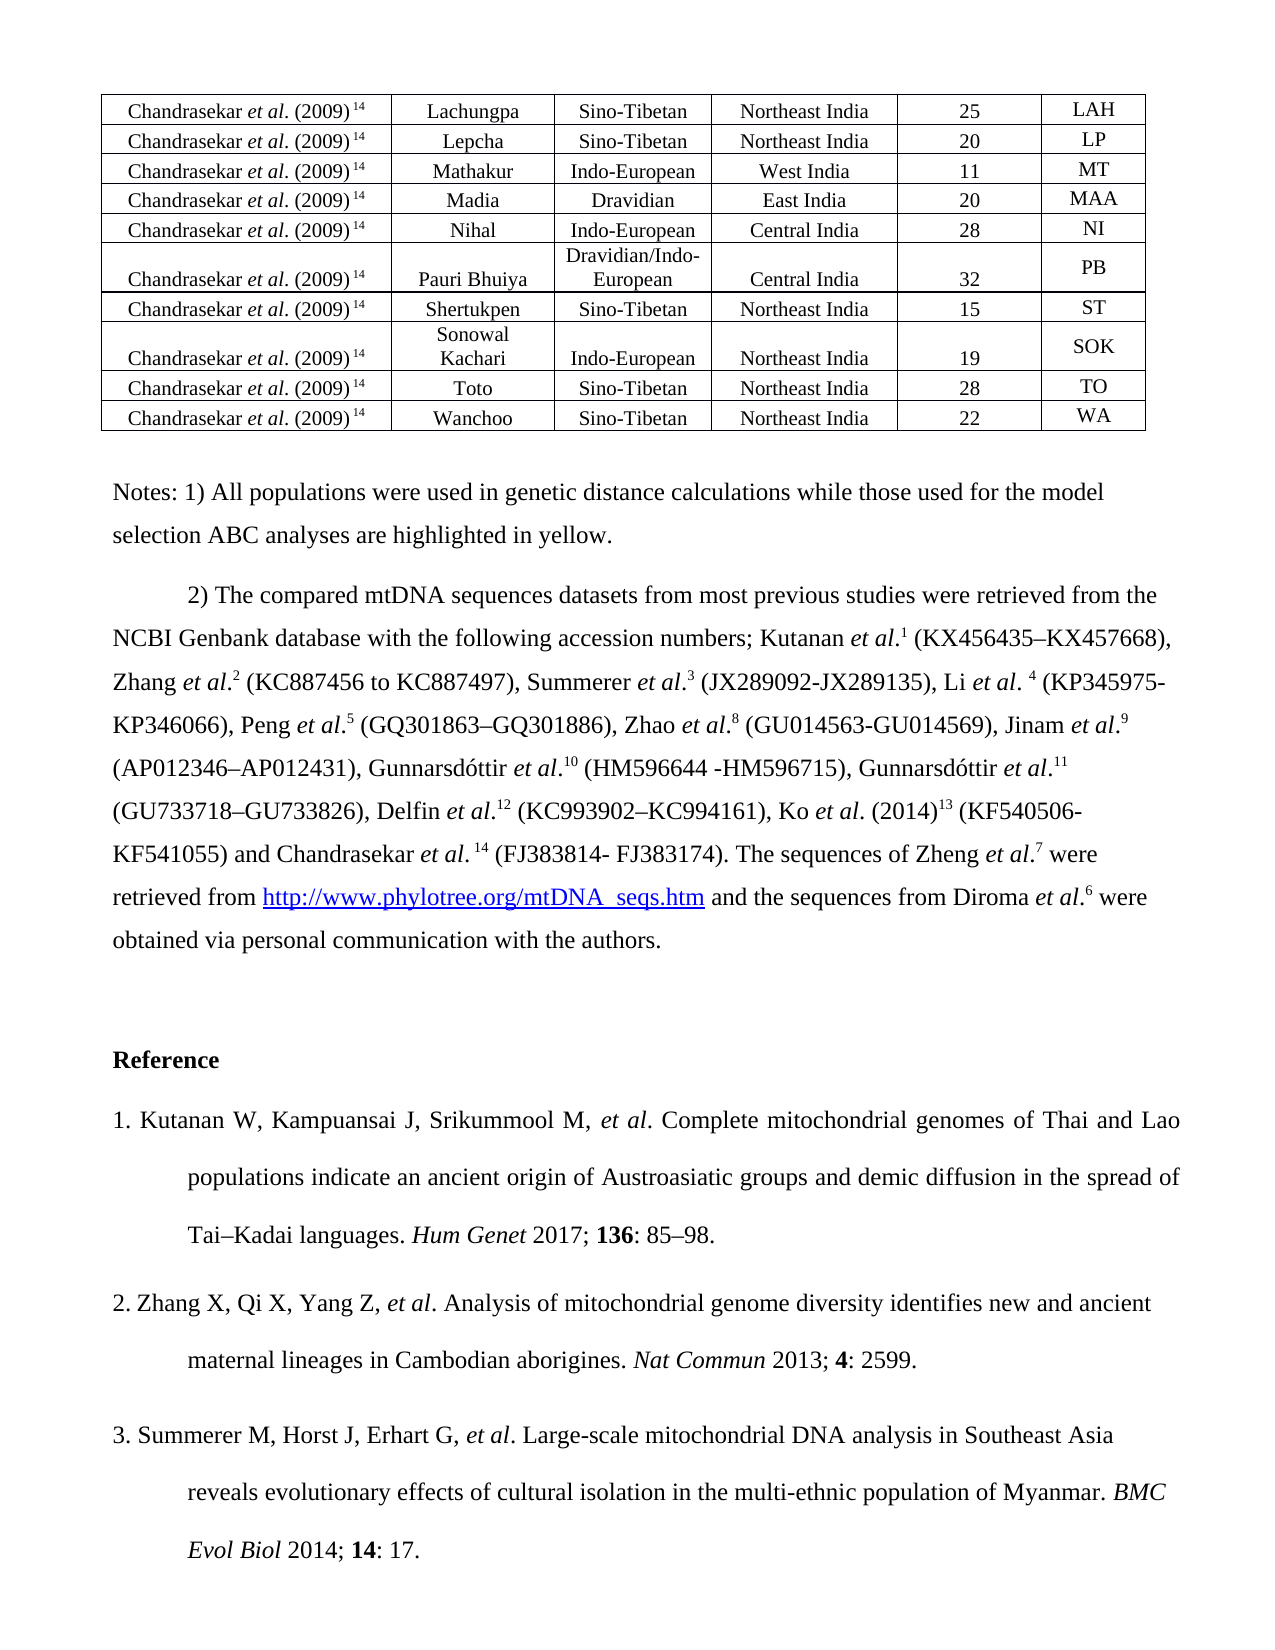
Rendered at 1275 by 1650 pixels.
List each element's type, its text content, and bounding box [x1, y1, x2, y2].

text Notes: 1) All populations were used in genetic distance calculations while those used for the model selection ABC analyses are highlighted in yellow. [112, 477, 1181, 549]
table_cell Madia [392, 184, 554, 212]
table_cell Indo-European [555, 154, 711, 183]
table_cell Mathakur [392, 154, 554, 183]
table_cell LP [1042, 125, 1145, 153]
text 3. Summerer M, Horst J, Erhart G, et al. Large-scale mitochondrial DNA analysis in Southeast Asia reveals evolutionary effects of cultural isolation in the multi-ethnic population of Myanmar. BMC Evol Biol 2014; 14: 17. [112, 1420, 1181, 1563]
table_cell Northeast India [712, 371, 897, 400]
table_cell Chandrasekar et al. (2009) 14 [102, 322, 391, 370]
table_cell PB [1042, 243, 1145, 291]
table_cell 28 [898, 214, 1041, 242]
table_cell WA [1042, 401, 1145, 429]
table_cell 20 [898, 125, 1041, 153]
table_cell 28 [898, 371, 1041, 400]
table_cell 19 [898, 322, 1041, 370]
text 2) The compared mtDNA sequences datasets from most previous studies were retrieved from the NCBI Genbank database with the following accession numbers; Kutanan et al.1 (KX456435–KX457668), Zhang et al.2 (KC887456 to KC887497), Summerer et al.3 (JX289092-JX289135), Li et al. 4 (KP345975-KP346066), Peng et al.5 (GQ301863–GQ301886), Zhao et al.8 (GU014563-GU014569), Jinam et al.9 (AP012346–AP012431), Gunnarsdóttir et al.10 (HM596644 -HM596715), Gunnarsdóttir et al.11 (GU733718–GU733826), Delfin et al.12 (KC993902–KC994161), Ko et al. (2014)13 (KF540506-KF541055) and Chandrasekar et al. 14 (FJ383814- FJ383174). The sequences of Zheng et al.7 were retrieved from http://www.phylotree.org/mtDNA_seqs.htm and the sequences from Diroma et al.6 were obtained via personal communication with the authors. [112, 580, 1181, 954]
table_cell Northeast India [712, 95, 897, 123]
table_cell Chandrasekar et al. (2009) 14 [102, 371, 391, 400]
table_cell Lepcha [392, 125, 554, 153]
table_cell Sino-Tibetan [555, 401, 711, 429]
table_cell Northeast India [712, 401, 897, 429]
table_cell Northeast India [712, 322, 897, 370]
table_cell Lachungpa [392, 95, 554, 123]
table_cell Sino-Tibetan [555, 95, 711, 123]
table_cell MAA [1042, 184, 1145, 212]
table_cell Indo-European [555, 214, 711, 242]
table_cell Central India [712, 214, 897, 242]
table_cell Wanchoo [392, 401, 554, 429]
table_cell ST [1042, 293, 1145, 321]
table_cell 32 [898, 243, 1041, 291]
table_cell Dravidian/Indo-European [555, 243, 711, 291]
table_cell Shertukpen [392, 293, 554, 321]
table_cell TO [1042, 371, 1145, 400]
table_cell West India [712, 154, 897, 183]
table_cell 25 [898, 95, 1041, 123]
table_cell Sino-Tibetan [555, 371, 711, 400]
table_cell Central India [712, 243, 897, 291]
table_cell LAH [1042, 95, 1145, 123]
table_cell Sino-Tibetan [555, 125, 711, 153]
table_cell Chandrasekar et al. (2009) 14 [102, 293, 391, 321]
table_cell Chandrasekar et al. (2009) 14 [102, 214, 391, 242]
table_cell MT [1042, 154, 1145, 183]
table_cell 15 [898, 293, 1041, 321]
table_cell Pauri Bhuiya [392, 243, 554, 291]
table_cell Dravidian [555, 184, 711, 212]
table_cell 11 [898, 154, 1041, 183]
table_cell Toto [392, 371, 554, 400]
table_cell Sonowal Kachari [392, 322, 554, 370]
table_cell Chandrasekar et al. (2009) 14 [102, 184, 391, 212]
table_cell SOK [1042, 322, 1145, 370]
table_cell Chandrasekar et al. (2009) 14 [102, 125, 391, 153]
table_cell Northeast India [712, 293, 897, 321]
table_cell 22 [898, 401, 1041, 429]
table_cell Northeast India [712, 125, 897, 153]
table_cell 20 [898, 184, 1041, 212]
table_cell Sino-Tibetan [555, 293, 711, 321]
text 1. Kutanan W, Kampuansai J, Srikummool M, et al. Complete mitochondrial genomes of Thai and Lao populations indicate an ancient origin of Austroasiatic groups and demic diffusion in the spread of Tai–Kadai languages. Hum Genet 2017; 136: 85–98. [112, 1105, 1181, 1248]
table_cell East India [712, 184, 897, 212]
table_cell NI [1042, 214, 1145, 242]
text Reference [112, 1045, 1181, 1074]
table_cell Chandrasekar et al. (2009) 14 [102, 154, 391, 183]
table_cell Chandrasekar et al. (2009) 14 [102, 401, 391, 429]
table_cell Indo-European [555, 322, 711, 370]
text 2. Zhang X, Qi X, Yang Z, et al. Analysis of mitochondrial genome diversity identifies new and ancient maternal lineages in Cambodian aborigines. Nat Commun 2013; 4: 2599. [112, 1288, 1181, 1374]
table_cell Chandrasekar et al. (2009) 14 [102, 95, 391, 123]
table_cell Chandrasekar et al. (2009) 14 [102, 243, 391, 291]
table_cell Nihal [392, 214, 554, 242]
